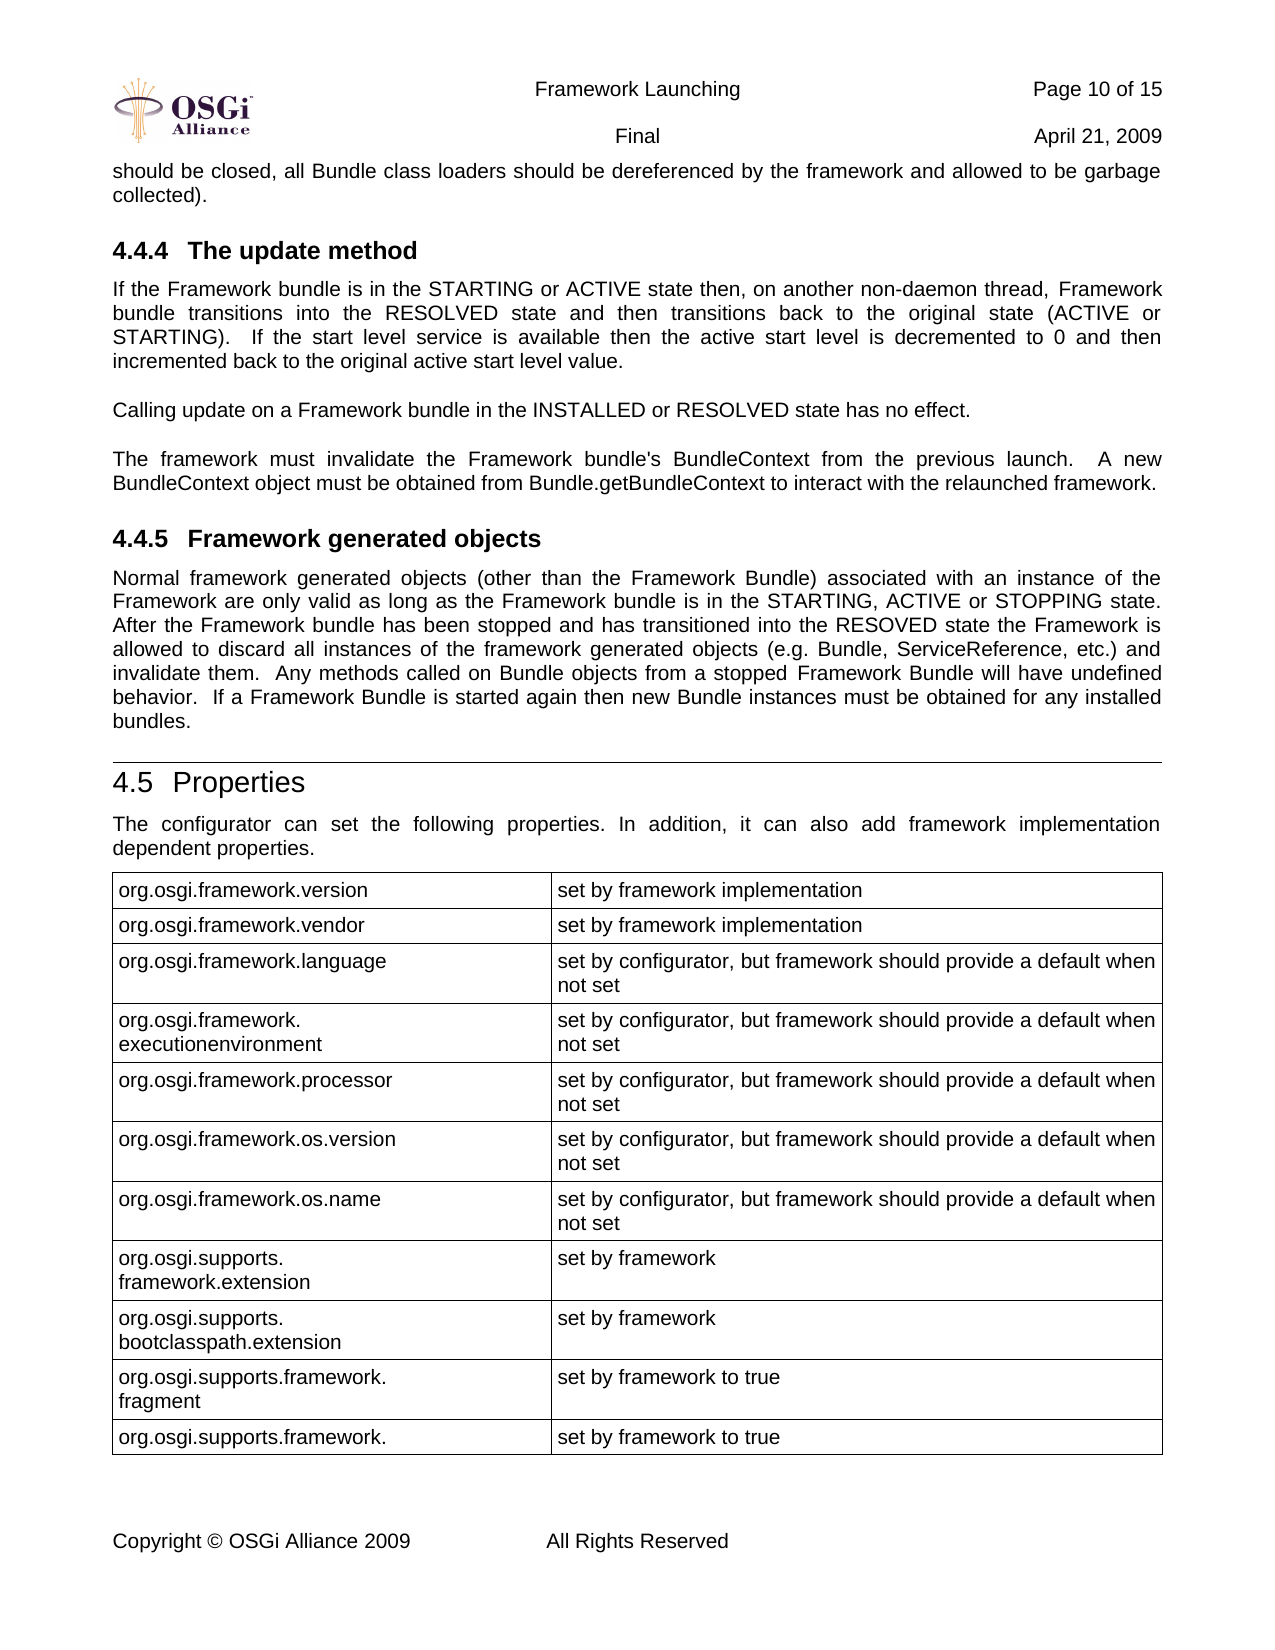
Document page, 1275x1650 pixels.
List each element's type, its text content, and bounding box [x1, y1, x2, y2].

table_cell org.osgi.framework.vendor [113, 909, 551, 943]
text The configurator can set the following properties. In addition, it can also add framework implementation dependent properties. [112, 811, 1162, 859]
text Calling update on a Framework bundle in the INSTALLED or RESOLVED state has no effect. [112, 398, 1162, 422]
table_cell set by framework to true [552, 1360, 1162, 1419]
table_cell org.osgi.framework. executionenvironment [113, 1004, 551, 1062]
table_cell set by framework [552, 1241, 1162, 1300]
text Normal framework generated objects (other than the Framework Bundle) associated with an instance of the Framework are only valid as long as the Framework bundle is in the STARTING, ACTIVE or STOPPING state. After the Framework bundle has been stopped and has transitioned into the RESOVED state the Framework is allowed to discard all instances of the framework generated objects (e.g. Bundle, ServiceReference, etc.) and invalidate them. Any methods called on Bundle objects from a stopped Framework Bundle will have undefined behavior. If a Framework Bundle is started again then new Bundle instances must be obtained for any installed bundles. [112, 565, 1162, 733]
table_cell org.osgi.supports. bootclasspath.extension [113, 1301, 551, 1359]
table_cell org.osgi.supports.framework. fragment [113, 1360, 551, 1419]
table_cell set by configurator, but framework should provide a default when not set [552, 1182, 1162, 1240]
subtitle The update method [112, 236, 1162, 265]
table_cell org.osgi.framework.processor [113, 1063, 551, 1121]
table_cell org.osgi.framework.os.name [113, 1182, 551, 1240]
table_cell set by framework to true [552, 1420, 1162, 1454]
text should be closed, all Bundle class loaders should be dereferenced by the framework and allowed to be garbage collected). [112, 159, 1162, 207]
text If the Framework bundle is in the STARTING or ACTIVE state then, on another non-daemon thread, Framework bundle transitions into the RESOLVED state and then transitions back to the original state (ACTIVE or STARTING). If the start level service is available then the active start level is decremented to 0 and then incremented back to the original active start level value. [112, 277, 1162, 373]
table_cell set by configurator, but framework should provide a default when not set [552, 1063, 1162, 1121]
table_header set by framework implementation [552, 873, 1162, 907]
text The framework must invalidate the Framework bundle's BundleContext from the previous launch. A new BundleContext object must be obtained from Bundle.getBundleContext to interact with the relaunched framework. [112, 447, 1162, 495]
table_cell set by framework implementation [552, 909, 1162, 943]
table_cell set by framework [552, 1301, 1162, 1359]
table_header org.osgi.framework.version [113, 873, 551, 907]
table_cell org.osgi.supports. framework.extension [113, 1241, 551, 1300]
subtitle Properties [112, 763, 1162, 799]
table_cell set by configurator, but framework should provide a default when not set [552, 944, 1162, 1002]
table_cell set by configurator, but framework should provide a default when not set [552, 1122, 1162, 1181]
table_cell set by configurator, but framework should provide a default when not set [552, 1004, 1162, 1062]
subtitle Framework generated objects [112, 524, 1162, 553]
table_cell org.osgi.framework.language [113, 944, 551, 1002]
table_cell org.osgi.framework.os.version [113, 1122, 551, 1181]
table_cell org.osgi.supports.framework. [113, 1420, 551, 1454]
picture [114, 78, 254, 143]
